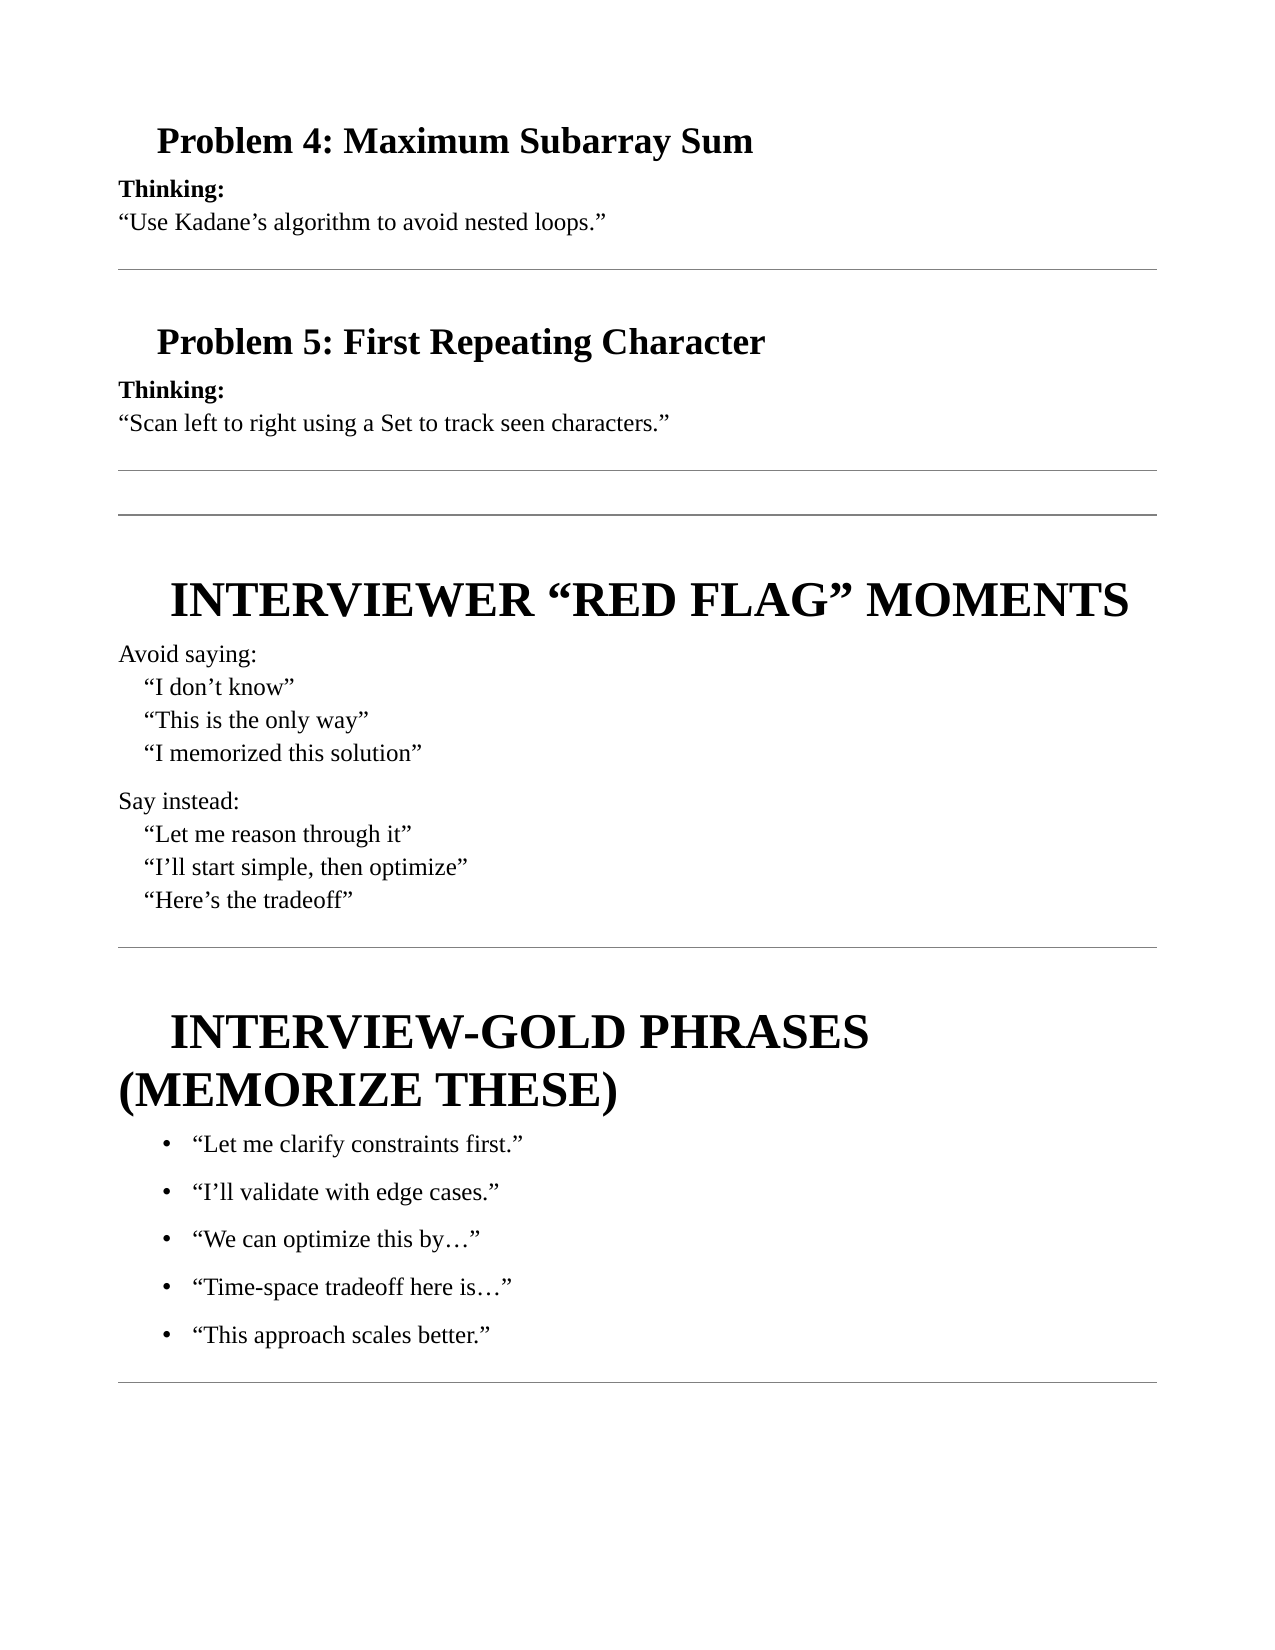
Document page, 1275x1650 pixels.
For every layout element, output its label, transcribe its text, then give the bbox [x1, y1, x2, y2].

subtitle 🎯 INTERVIEW-GOLD PHRASES (MEMORIZE THESE) [118, 1002, 1157, 1117]
text Thinking: “Use Kadane’s algorithm to avoid nested loops.” [118, 174, 1157, 236]
list “Time-space tradeoff here is…” [162, 1272, 1157, 1301]
subtitle 🔹 Problem 5: First Repeating Character [118, 319, 1157, 363]
text Say instead: ✅ “Let me reason through it” ✅ “I’ll start simple, then optimize” ✅ “Here’s the tradeoff” [118, 786, 1157, 914]
list “We can optimize this by…” [162, 1224, 1157, 1253]
text Thinking: “Scan left to right using a Set to track seen characters.” [118, 375, 1157, 437]
subtitle 🔹 Problem 4: Maximum Subarray Sum [118, 118, 1157, 161]
text Avoid saying: ❌ “I don’t know” ❌ “This is the only way” ❌ “I memorized this solution” [118, 639, 1157, 767]
list “This approach scales better.” [162, 1320, 1157, 1348]
list “I’ll validate with edge cases.” [162, 1177, 1157, 1206]
list “Let me clarify constraints first.” [162, 1129, 1157, 1158]
subtitle 🧠 INTERVIEWER “RED FLAG” MOMENTS [118, 569, 1157, 627]
